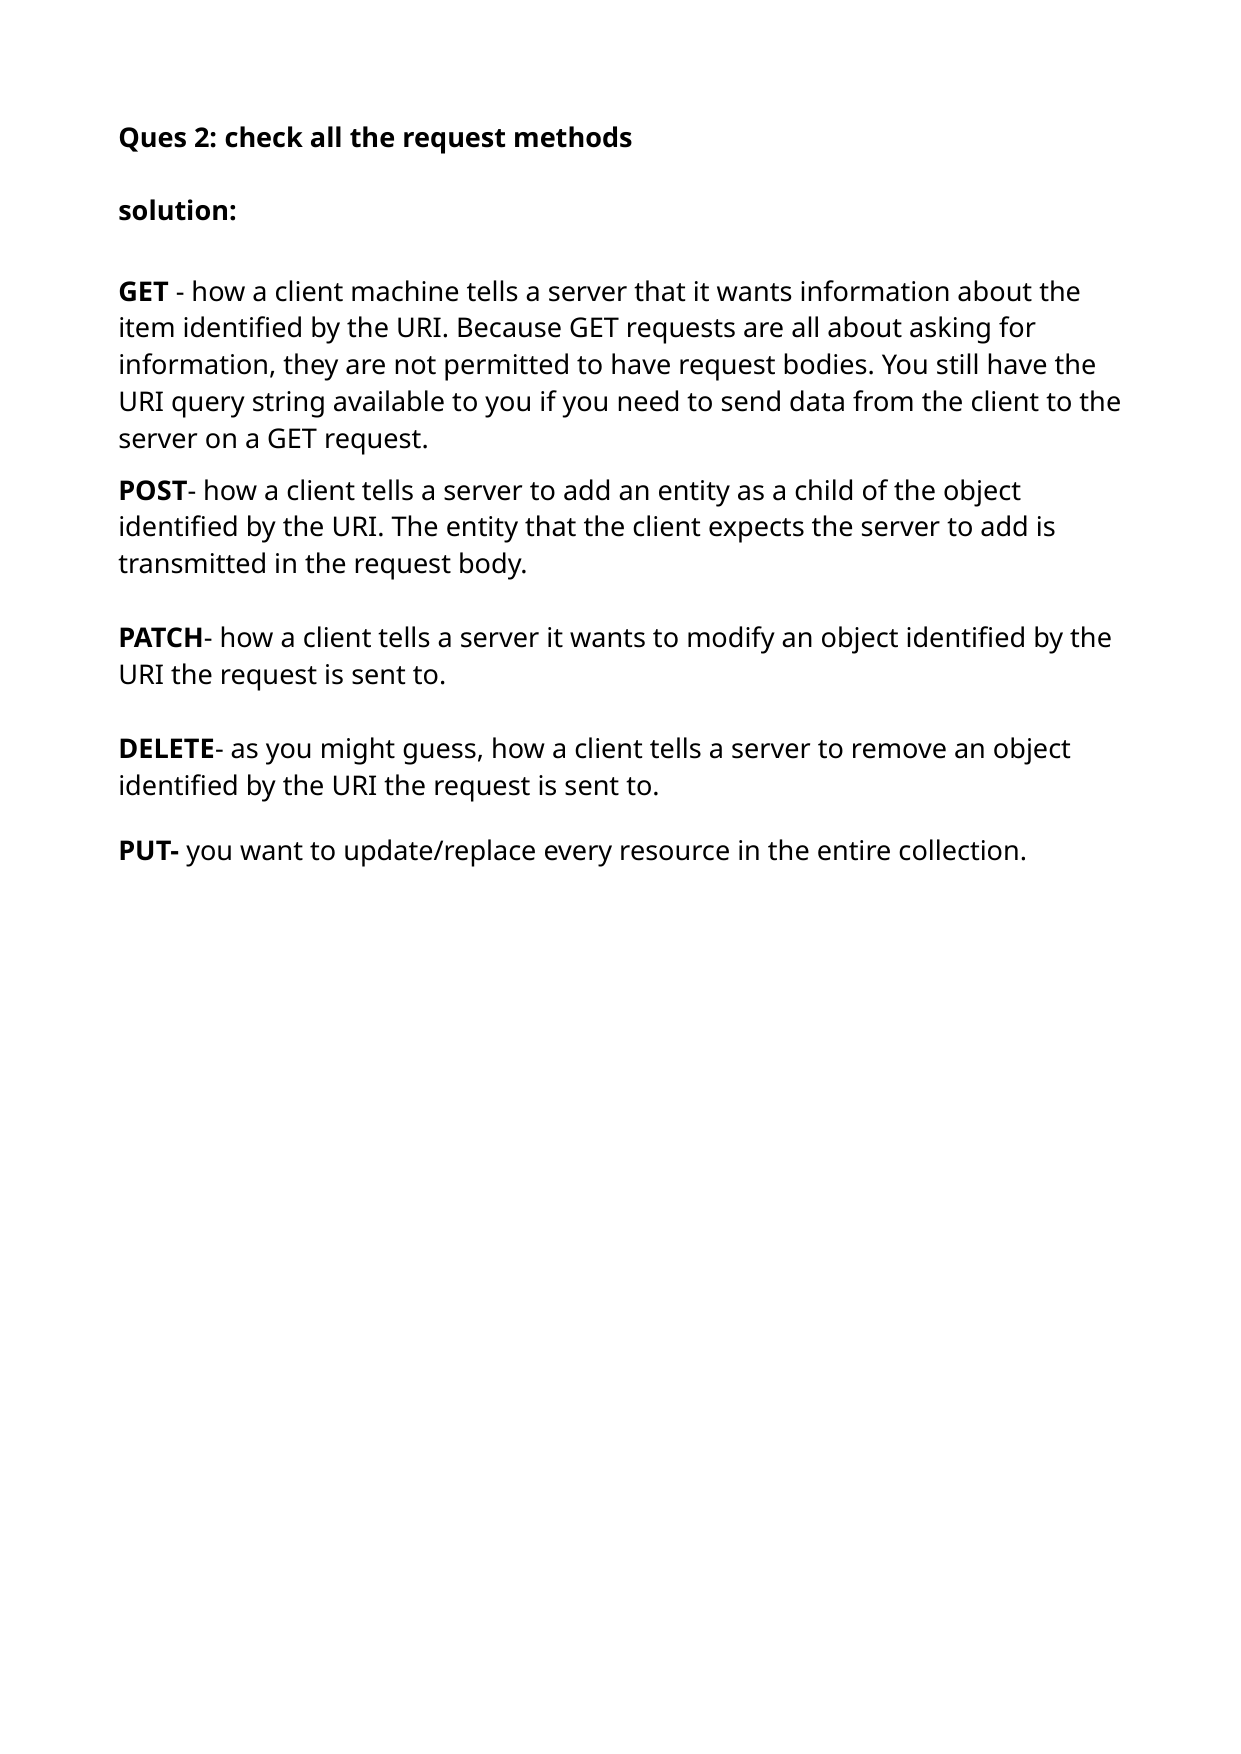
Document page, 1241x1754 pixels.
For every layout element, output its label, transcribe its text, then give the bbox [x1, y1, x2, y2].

text GET - how a client machine tells a server that it wants information about the item identified by the URI. Because GET requests are all about asking for information, they are not permitted to have request bodies. You still have the URI query string available to you if you need to send data from the client to the server on a GET request. [118, 272, 1122, 456]
text solution: [118, 192, 1122, 229]
list PATCH- how a client tells a server it wants to modify an object identified by the URI the request is sent to. [118, 618, 1122, 692]
list PUT- you want to update/replace every resource in the entire collection. [118, 832, 1122, 868]
list POST- how a client tells a server to add an entity as a child of the object identified by the URI. The entity that the client expects the server to add is transmitted in the request body. [118, 471, 1122, 582]
text Ques 2: check all the request methods [118, 118, 1122, 155]
list DELETE- as you might guess, how a client tells a server to remove an object identified by the URI the request is sent to. [118, 729, 1122, 832]
